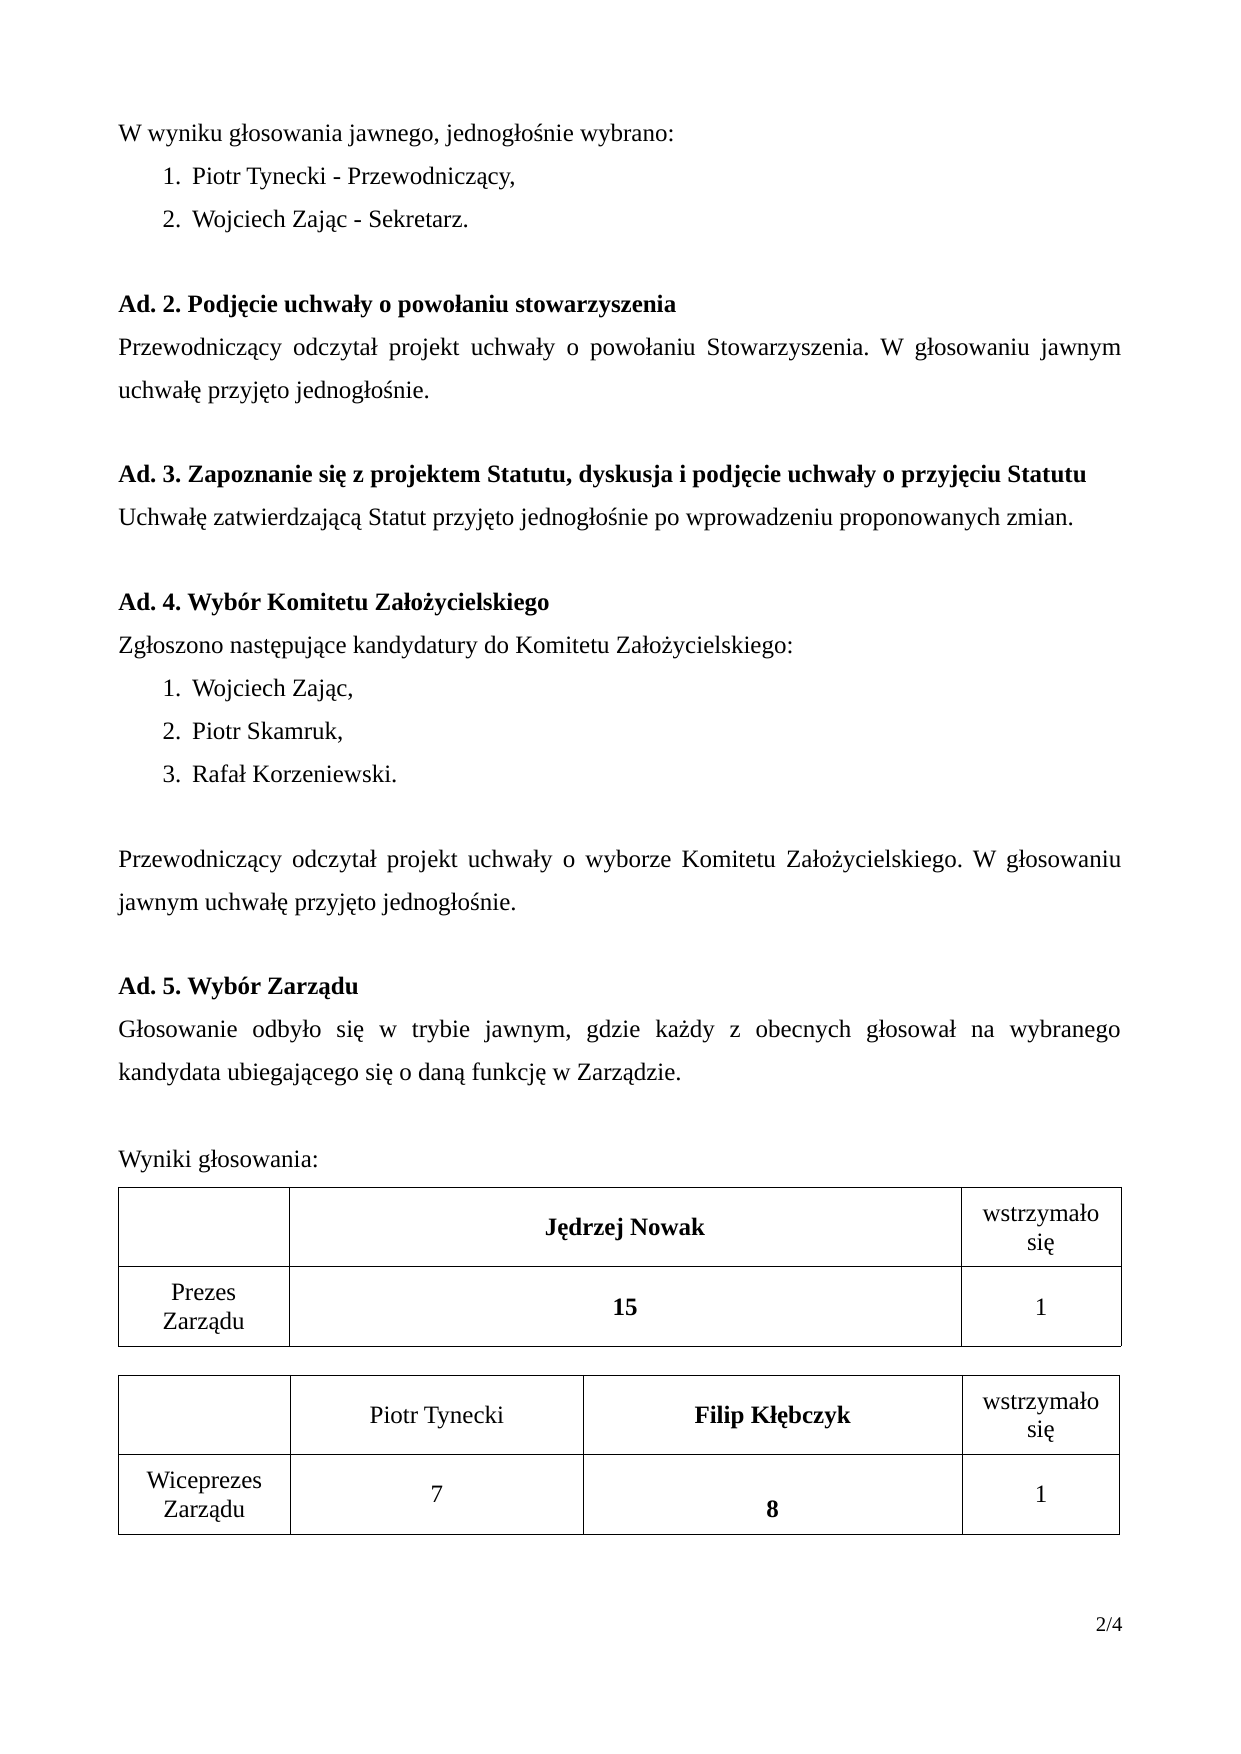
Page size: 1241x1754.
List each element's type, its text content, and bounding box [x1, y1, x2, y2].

table_header Piotr Tynecki [291, 1376, 583, 1454]
list Piotr Tynecki - Przewodniczący, [162, 161, 1122, 190]
text Przewodniczący odczytał projekt uchwały o powołaniu Stowarzyszenia. W głosowaniu jawnym uchwałę przyjęto jednogłośnie. [118, 332, 1122, 404]
table_header wstrzymało się [963, 1376, 1119, 1454]
text Ad. 2. Podjęcie uchwały o powołaniu stowarzyszenia [118, 289, 1122, 317]
table_header [119, 1188, 289, 1266]
list Piotr Skamruk, [162, 716, 1122, 745]
text Głosowanie odbyło się w trybie jawnym, gdzie każdy z obecnych głosował na wybranego kandydata ubiegającego się o daną funkcję w Zarządzie. [118, 1014, 1122, 1086]
table_cell 1 [963, 1455, 1119, 1534]
table_header Jędrzej Nowak [290, 1188, 961, 1266]
table_header Filip Kłębczyk [584, 1376, 962, 1454]
text Zgłoszono następujące kandydatury do Komitetu Założycielskiego: [118, 630, 1122, 659]
table_cell 8 [584, 1455, 962, 1534]
text Wyniki głosowania: [118, 1144, 1122, 1172]
text W wyniku głosowania jawnego, jednogłośnie wybrano: [118, 118, 1122, 147]
table_cell Prezes Zarządu [119, 1267, 289, 1346]
list Wojciech Zając, [162, 673, 1122, 702]
table_cell Wiceprezes Zarządu [119, 1455, 290, 1534]
list Rafał Korzeniewski. [162, 759, 1122, 788]
table_header [119, 1376, 290, 1454]
table_cell 7 [291, 1455, 583, 1534]
text Ad. 5. Wybór Zarządu [118, 971, 1122, 1000]
table_header wstrzymało się [962, 1188, 1121, 1266]
text Przewodniczący odczytał projekt uchwały o wyborze Komitetu Założycielskiego. W głosowaniu jawnym uchwałę przyjęto jednogłośnie. [118, 844, 1122, 916]
text Ad. 3. Zapoznanie się z projektem Statutu, dyskusja i podjęcie uchwały o przyjęciu Statutu [118, 459, 1122, 488]
table_cell 1 [962, 1267, 1121, 1346]
text Uchwałę zatwierdzającą Statut przyjęto jednogłośnie po wprowadzeniu proponowanych zmian. [118, 502, 1122, 531]
table_cell 15 [290, 1267, 961, 1346]
text Ad. 4. Wybór Komitetu Założycielskiego [118, 587, 1122, 616]
list Wojciech Zając - Sekretarz. [162, 204, 1122, 233]
